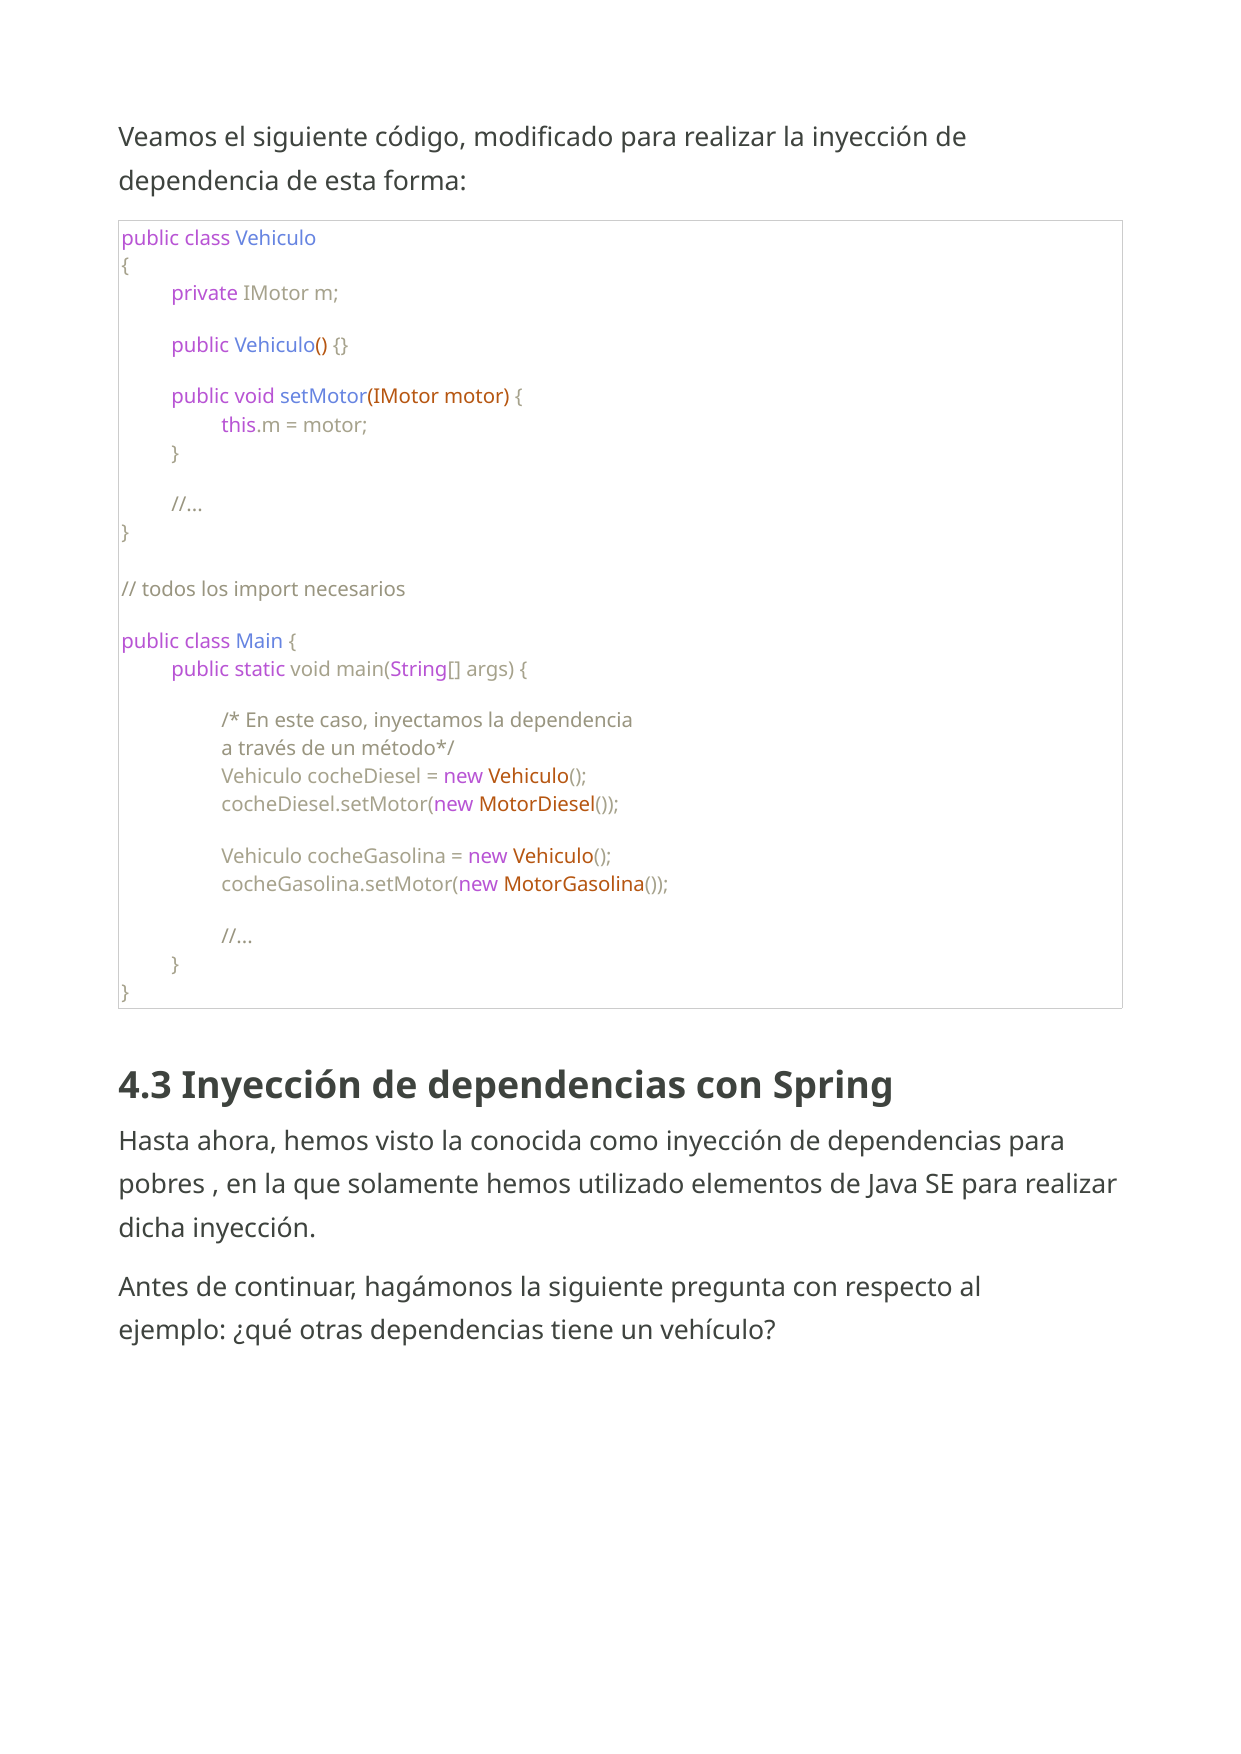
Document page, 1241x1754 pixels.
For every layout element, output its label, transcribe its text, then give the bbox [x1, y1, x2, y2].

text cocheGasolina.setMotor(new MotorGasolina()); [119, 867, 1122, 898]
text Vehiculo cocheDiesel = new Vehiculo(); [119, 759, 1122, 787]
text this.m = motor; [119, 407, 1122, 435]
text Veamos el siguiente código, modificado para realizar la inyección de dependencia de esta forma: [118, 118, 1122, 198]
text cocheDiesel.setMotor(new MotorDiesel()); [119, 787, 1122, 818]
text Hasta ahora, hemos visto la conocida como inyección de dependencias para pobres , en la que solamente hemos utilizado elementos de Java SE para realizar dicha inyección. [118, 1122, 1122, 1245]
text } [119, 946, 1122, 974]
text //... [119, 918, 1122, 946]
text } [119, 435, 1122, 466]
text //... [119, 487, 1122, 515]
text a través de un método*/ [119, 731, 1122, 759]
text public void setMotor(IMotor motor) { [119, 379, 1122, 407]
text private IMotor m; [119, 276, 1122, 307]
text { [119, 248, 1122, 276]
text public Vehiculo() {} [119, 327, 1122, 358]
subtitle 4.3 Inyección de dependencias con Spring [118, 1058, 1122, 1109]
text // todos los import necesarios [119, 572, 1122, 603]
text } [119, 515, 1122, 546]
text public static void main(String[] args) { [119, 651, 1122, 682]
text /* En este caso, inyectamos la dependencia [119, 703, 1122, 731]
text public class Vehiculo [119, 221, 1122, 248]
text Antes de continuar, hagámonos la siguiente pregunta con respecto al ejemplo: ¿qué otras dependencias tiene un vehículo? [118, 1267, 1122, 1347]
text } [119, 974, 1122, 1008]
text Vehiculo cocheGasolina = new Vehiculo(); [119, 838, 1122, 867]
text public class Main { [119, 623, 1122, 651]
